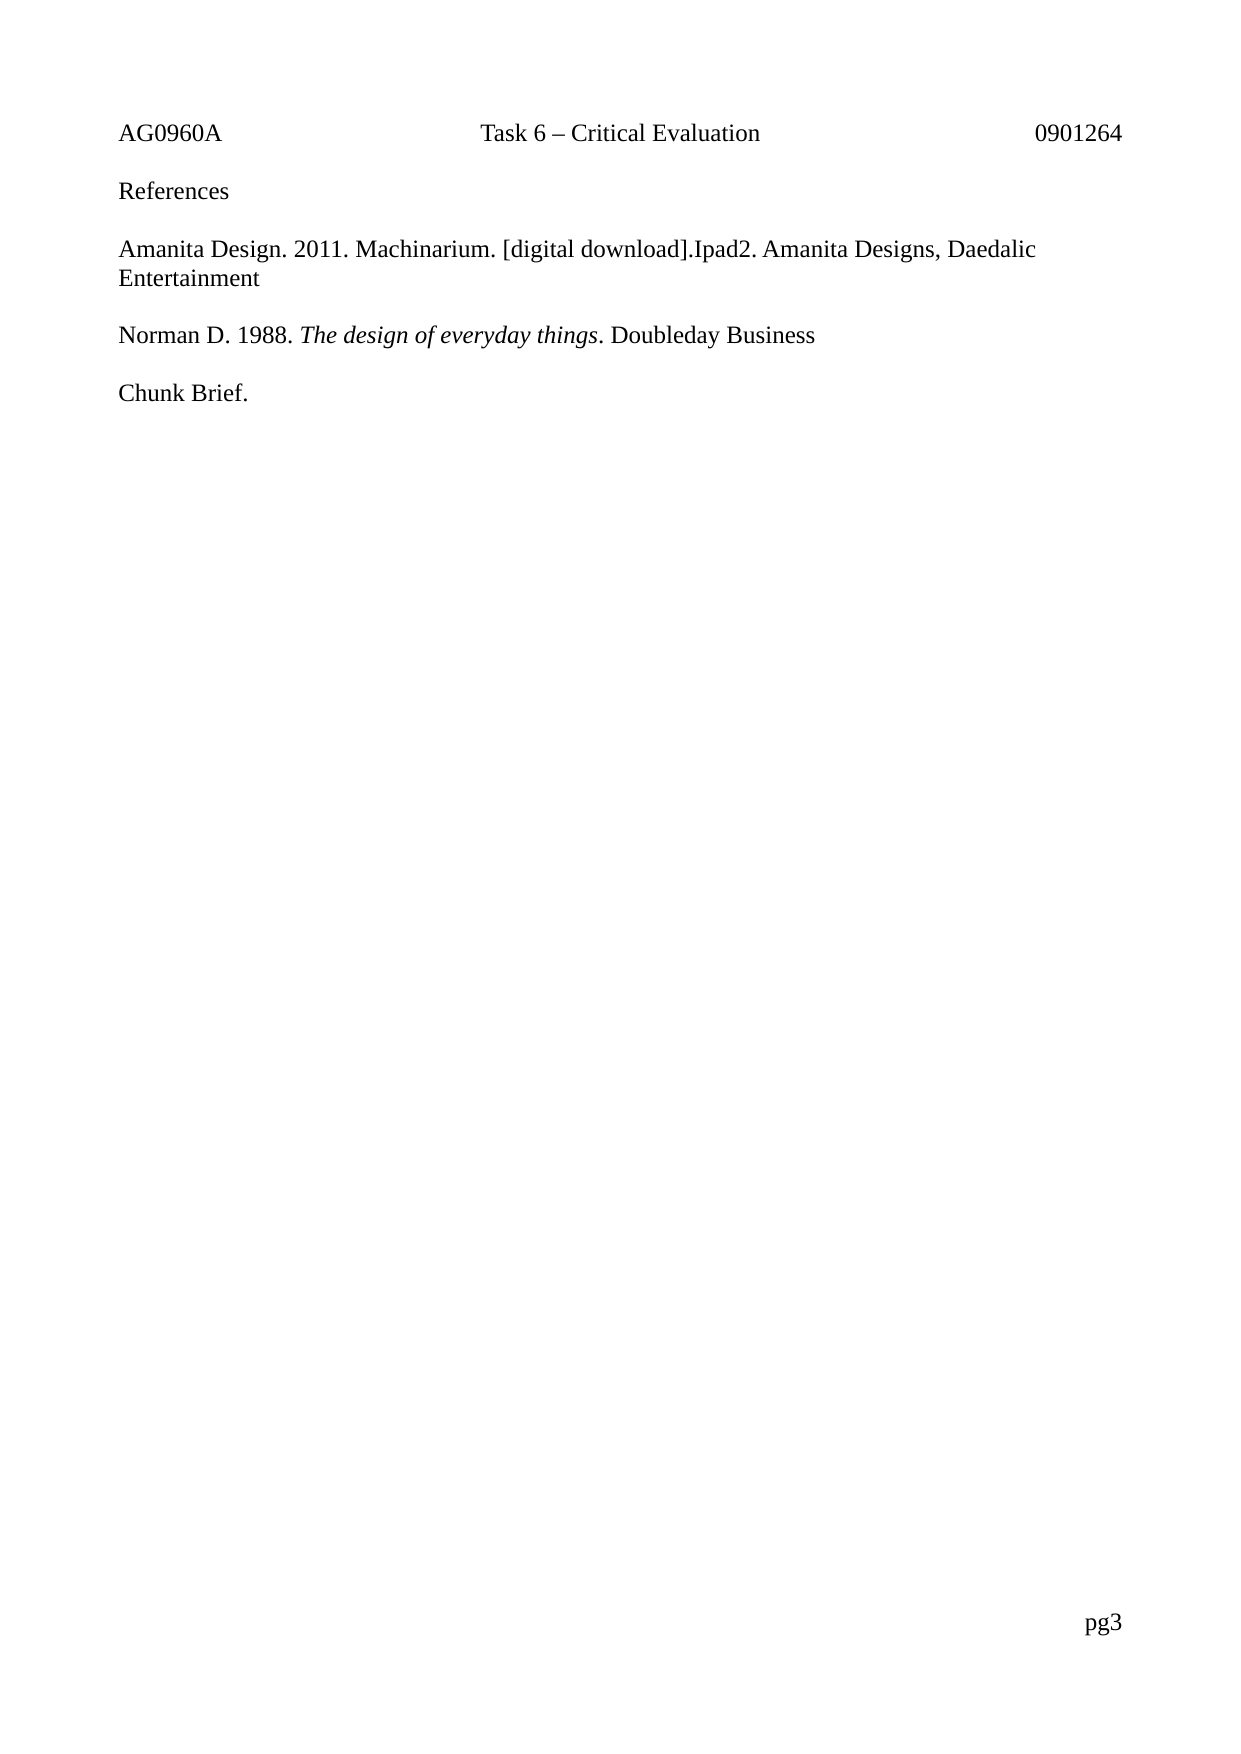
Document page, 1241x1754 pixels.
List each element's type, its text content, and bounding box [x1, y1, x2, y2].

text Norman D. 1988. The design of everyday things. Doubleday Business [118, 320, 1122, 349]
text Chunk Brief. [118, 378, 1122, 406]
text References [118, 176, 1122, 205]
text Amanita Design. 2011. Machinarium. [digital download].Ipad2. Amanita Designs, Daedalic Entertainment [118, 234, 1122, 291]
